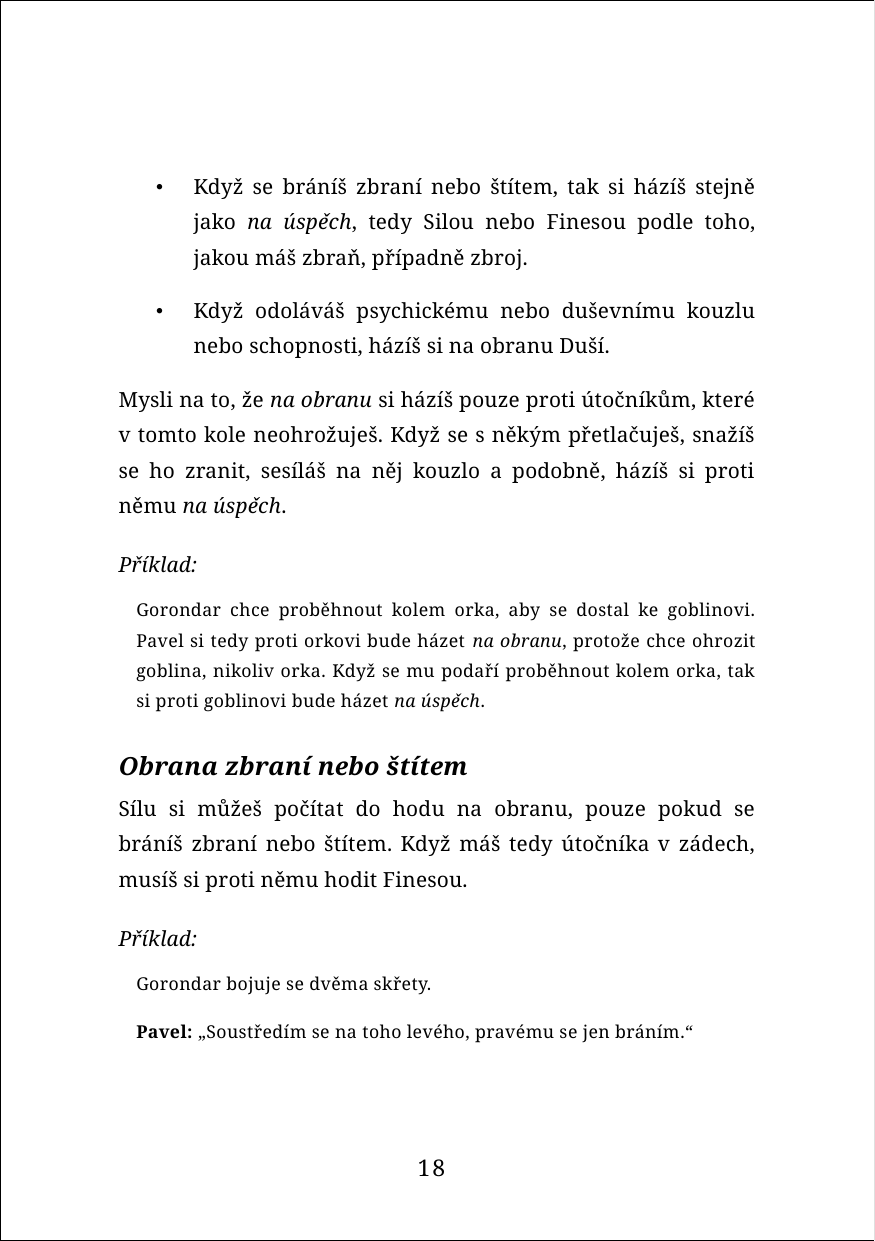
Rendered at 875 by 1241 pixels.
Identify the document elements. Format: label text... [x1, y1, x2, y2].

text Příklad: [118, 551, 756, 579]
text Sílu si můžeš počítat do hodu na obranu, pouze pokud se bráníš zbraní nebo štítem. Když máš tedy útočníka v zádech, musíš si proti němu hodit Finesou. [118, 794, 756, 893]
list Když se bráníš zbraní nebo štítem, tak si házíš stejně jako na úspěch, tedy Silou nebo Finesou podle toho, jakou máš zbraň, případně zbroj. [156, 172, 756, 271]
text Gorondar bojuje se dvěma skřety. [136, 971, 756, 996]
text Gorondar chce proběhnout kolem orka, aby se dostal ke goblinovi. Pavel si tedy proti orkovi bude házet na obranu, protože chce ohrozit goblina, nikoliv orka. Když se mu podaří proběhnout kolem orka, tak si proti goblinovi bude házet na úspěch. [136, 598, 756, 713]
subtitle Obrana zbraní nebo štítem [118, 748, 756, 782]
text Příklad: [118, 924, 756, 953]
text Pavel: „Soustředím se na toho levého, pravému se jen bráním.“ [136, 1019, 756, 1043]
text Mysli na to, že na obranu si házíš pouze proti útočníkům, které v tomto kole neohrožuješ. Když se s někým přetlačuješ, snažíš se ho zranit, sesíláš na něj kouzlo a podobně, házíš si proti němu na úspěch. [118, 385, 756, 520]
list Když odoláváš psychickému nebo duševnímu kouzlu nebo schopnosti, házíš si na obranu Duší. [156, 296, 756, 360]
